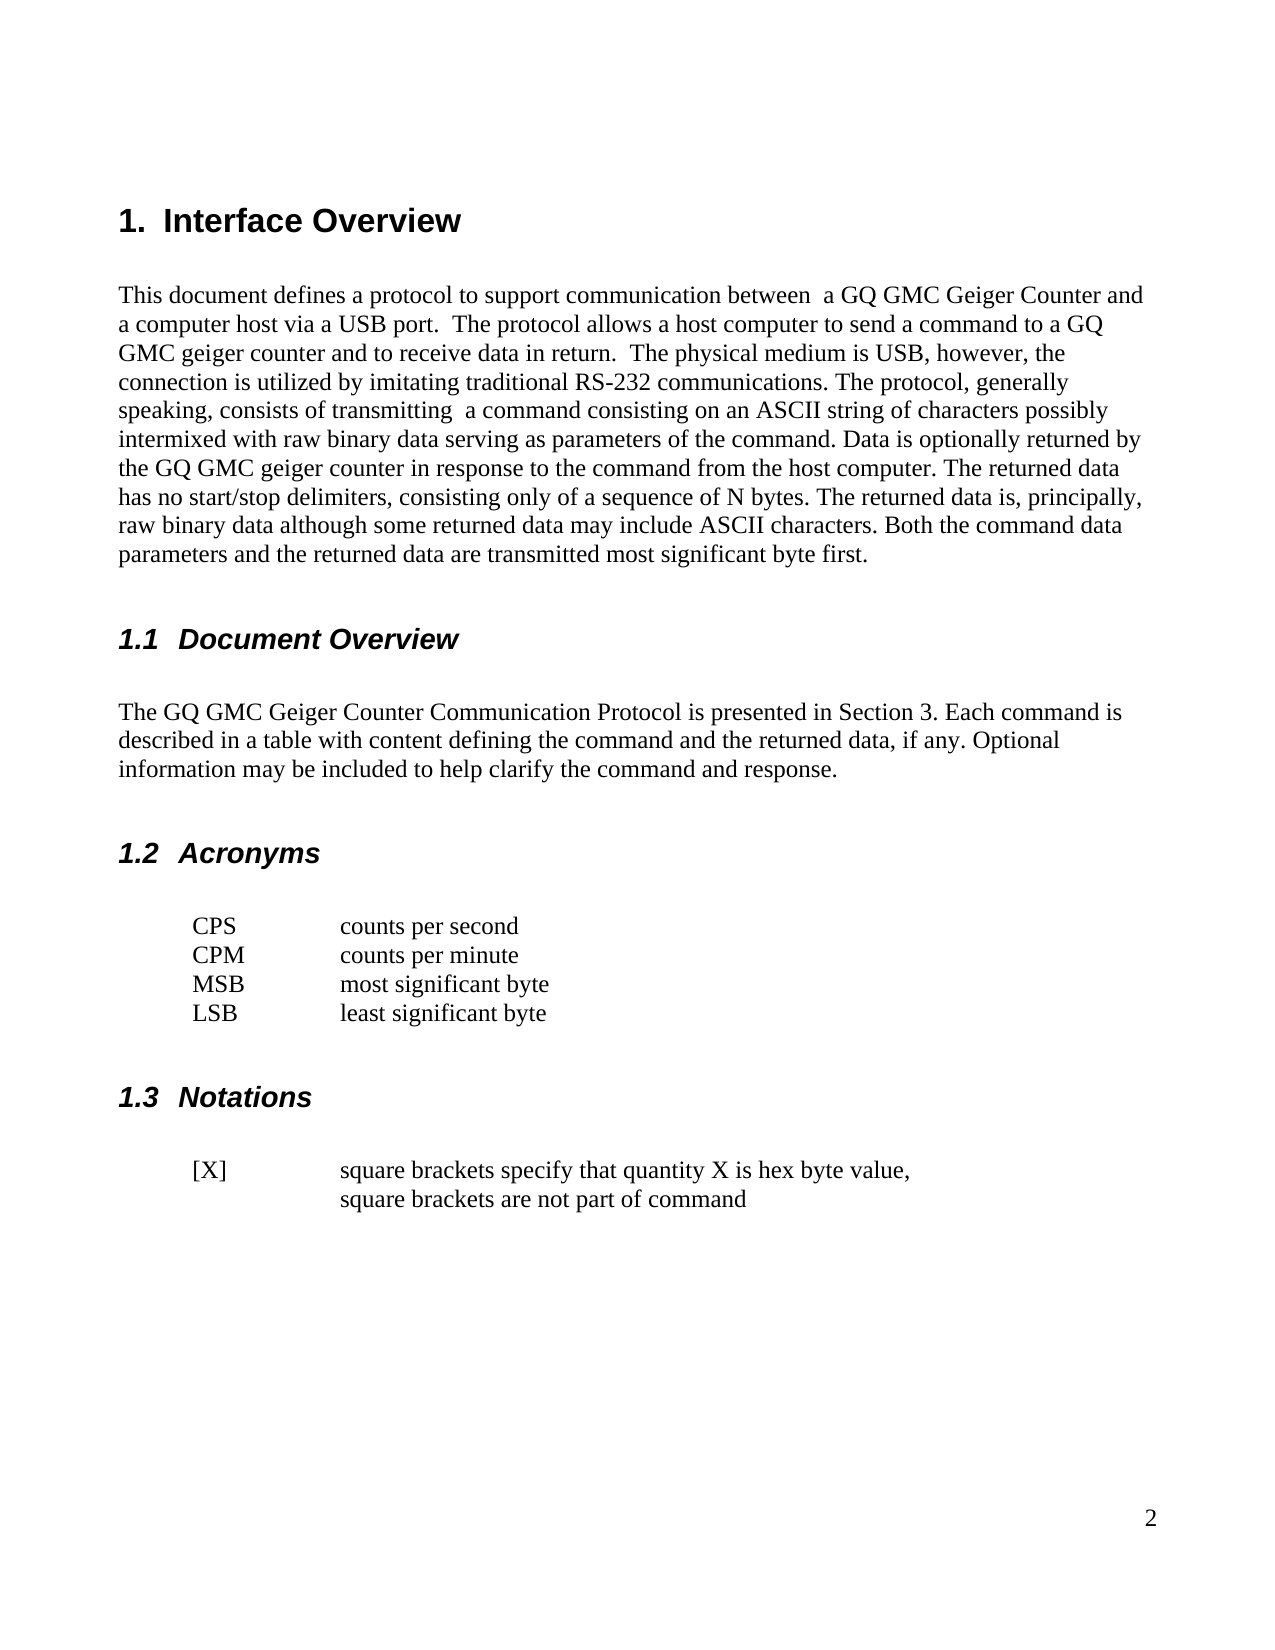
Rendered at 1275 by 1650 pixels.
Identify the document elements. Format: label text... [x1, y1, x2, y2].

text MSB most significant byte [118, 969, 1157, 998]
text CPM counts per minute [118, 940, 1157, 969]
text [X] square brackets specify that quantity X is hex byte value, [118, 1155, 1157, 1184]
text LSB least significant byte [118, 998, 1157, 1026]
subtitle 1.2 Acronyms [118, 837, 1157, 870]
subtitle 1. Interface Overview [118, 201, 1157, 239]
subtitle 1.1 Document Overview [118, 622, 1157, 655]
text square brackets are not part of command [118, 1184, 1157, 1212]
text This document defines a protocol to support communication between a GQ GMC Geiger Counter and a computer host via a USB port. The protocol allows a host computer to send a command to a GQ GMC geiger counter and to receive data in return. The physical medium is USB, however, the connection is utilized by imitating traditional RS-232 communications. The protocol, generally speaking, consists of transmitting a command consisting on an ASCII string of characters possibly intermixed with raw binary data serving as parameters of the command. Data is optionally returned by the GQ GMC geiger counter in response to the command from the host computer. The returned data has no start/stop delimiters, consisting only of a sequence of N bytes. The returned data is, principally, raw binary data although some returned data may include ASCII characters. Both the command data parameters and the returned data are transmitted most significant byte first. [118, 281, 1157, 568]
subtitle 1.3 Notations [118, 1080, 1157, 1114]
text The GQ GMC Geiger Counter Communication Protocol is presented in Section 3. Each command is described in a table with content defining the command and the returned data, if any. Optional information may be included to help clarify the command and response. [118, 697, 1157, 783]
text CPS counts per second [118, 911, 1157, 940]
